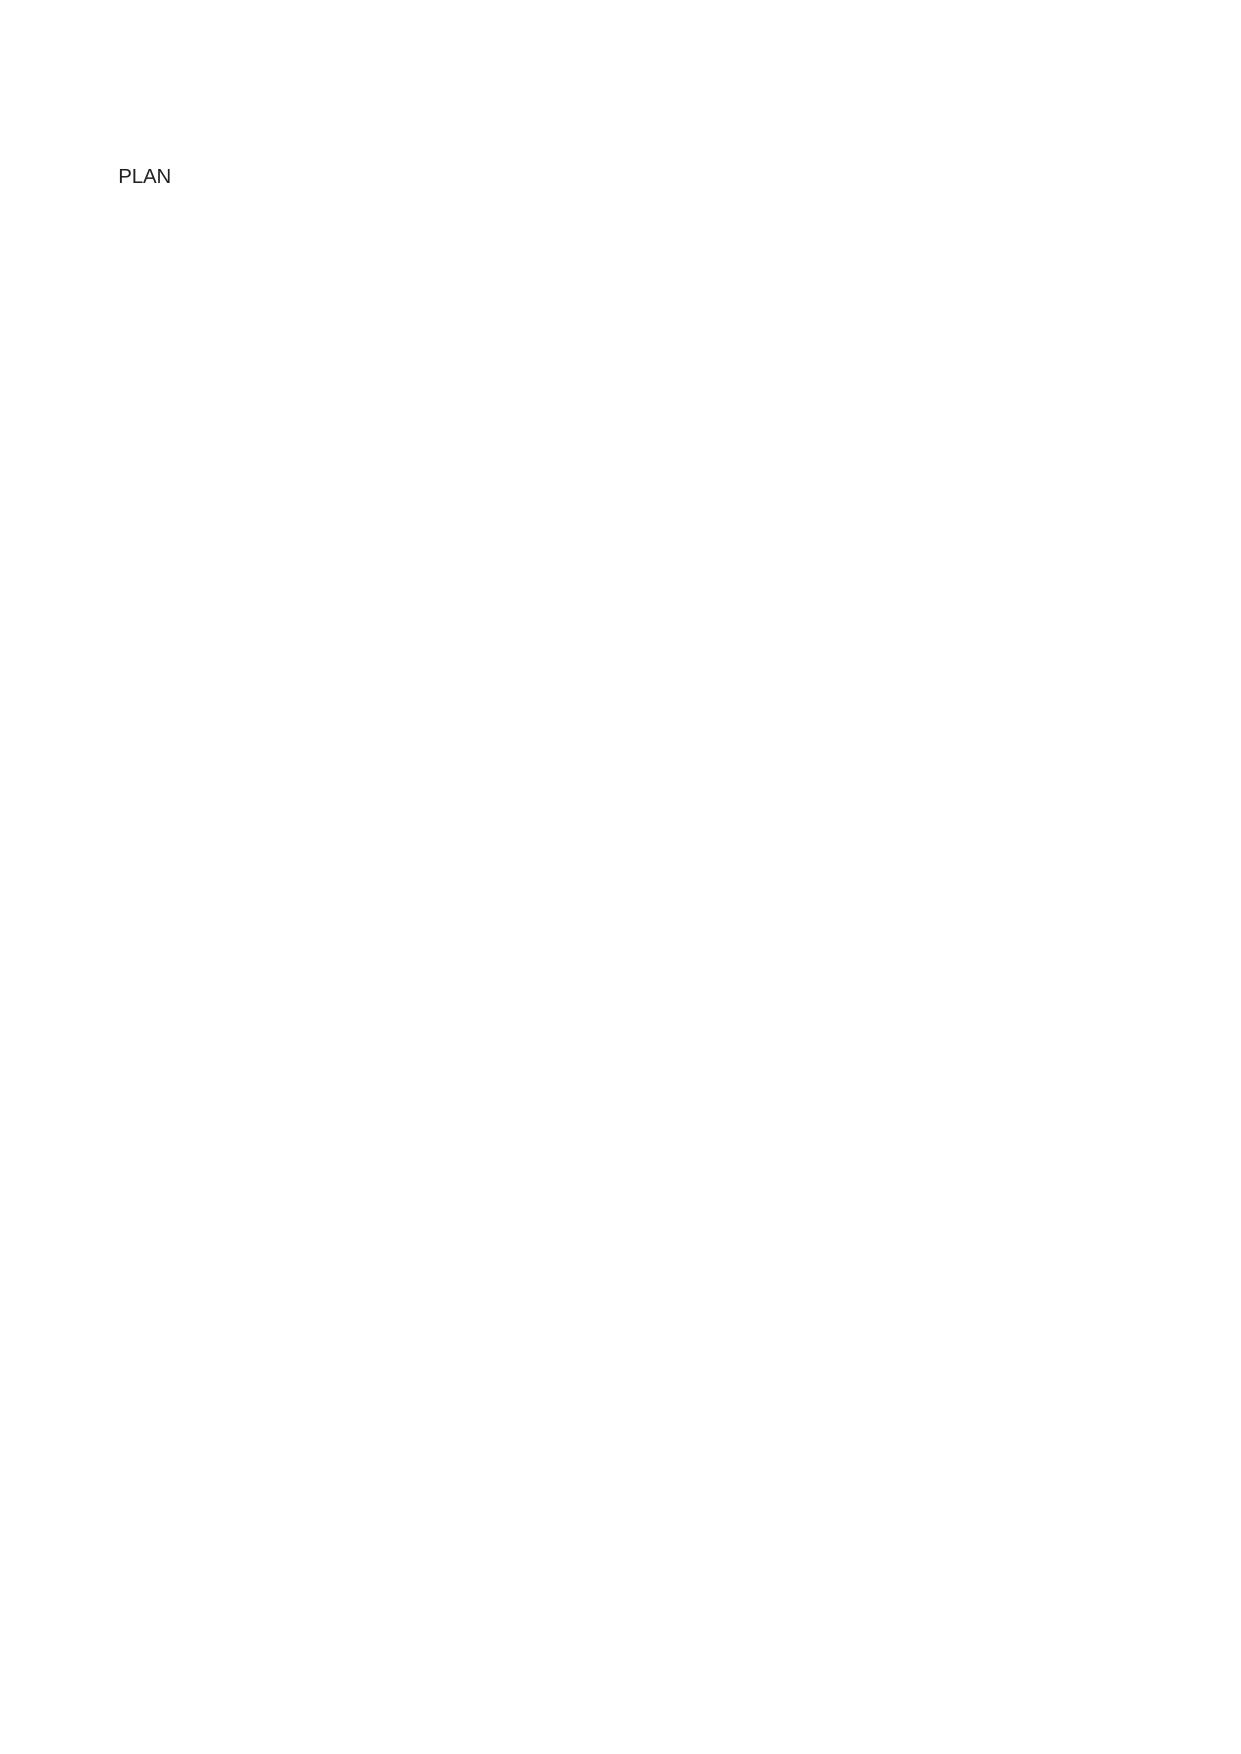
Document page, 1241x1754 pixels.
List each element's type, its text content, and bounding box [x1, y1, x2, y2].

text PLAN [118, 165, 1122, 188]
